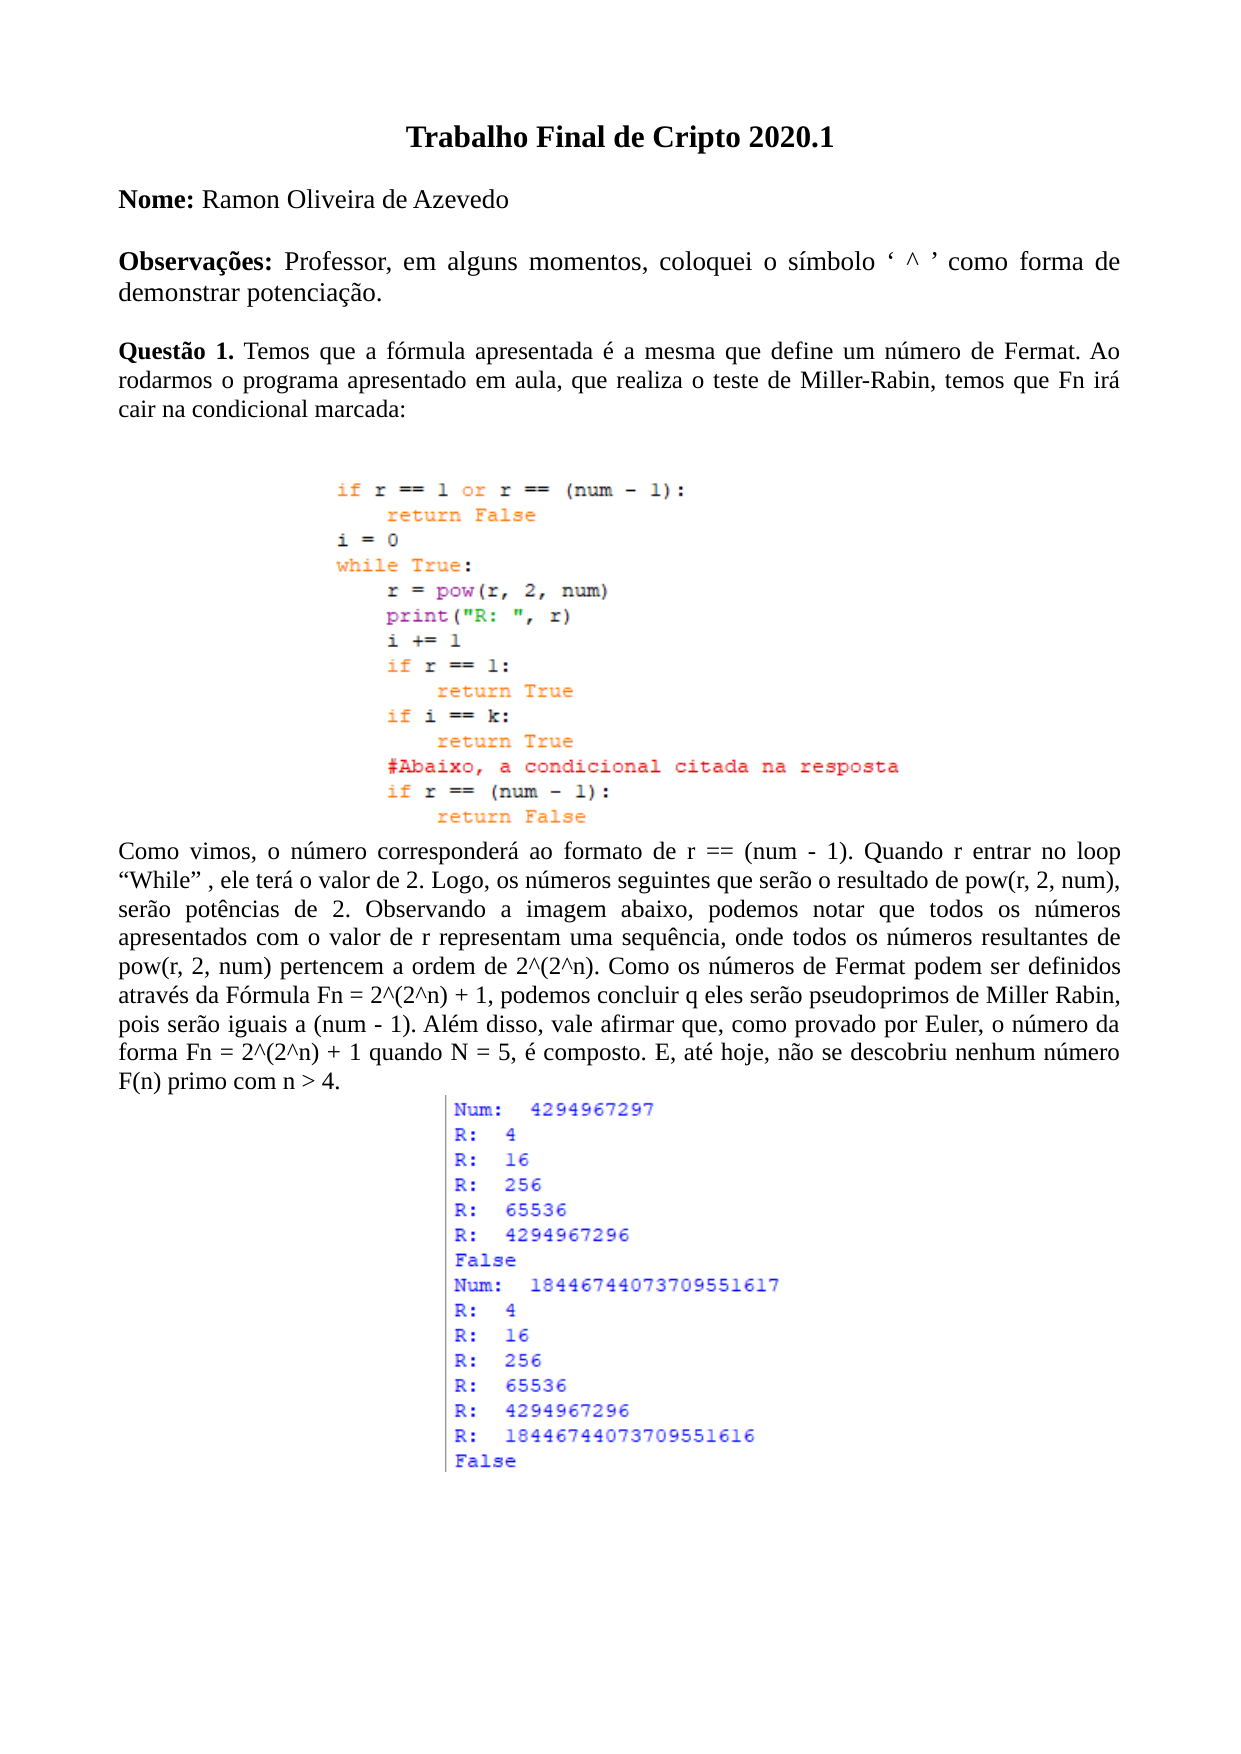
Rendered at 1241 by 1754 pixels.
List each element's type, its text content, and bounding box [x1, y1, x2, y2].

picture [315, 480, 925, 837]
text Questão 1. Temos que a fórmula apresentada é a mesma que define um número de Fermat. Ao rodarmos o programa apresentado em aula, que realiza o teste de Miller-Rabin, temos que Fn irá cair na condicional marcada: [118, 336, 1122, 422]
text Como vimos, o número corresponderá ao formato de r == (num - 1). Quando r entrar no loop “While” , ele terá o valor de 2. Logo, os números seguintes que serão o resultado de pow(r, 2, num), serão potências de 2. Observando a imagem abaixo, podemos notar que todos os números apresentados com o valor de r representam uma sequência, onde todos os números resultantes de pow(r, 2, num) pertencem a ordem de 2^(2^n). Como os números de Fermat podem ser definidos através da Fórmula Fn = 2^(2^n) + 1, podemos concluir q eles serão pseudoprimos de Miller Rabin, pois serão iguais a (num - 1). Além disso, vale afirmar que, como provado por Euler, o número da forma Fn = 2^(2^n) + 1 quando N = 5, é composto. E, até hoje, não se descobriu nenhum número F(n) primo com n > 4. [118, 480, 1122, 1095]
text Observações: Professor, em alguns momentos, coloquei o símbolo ‘ ^ ’ como forma de demonstrar potenciação. [118, 245, 1122, 307]
text Trabalho Final de Cripto 2020.1 [118, 118, 1122, 154]
text Nome: Ramon Oliveira de Azevedo [118, 183, 1122, 214]
picture [445, 1095, 795, 1472]
